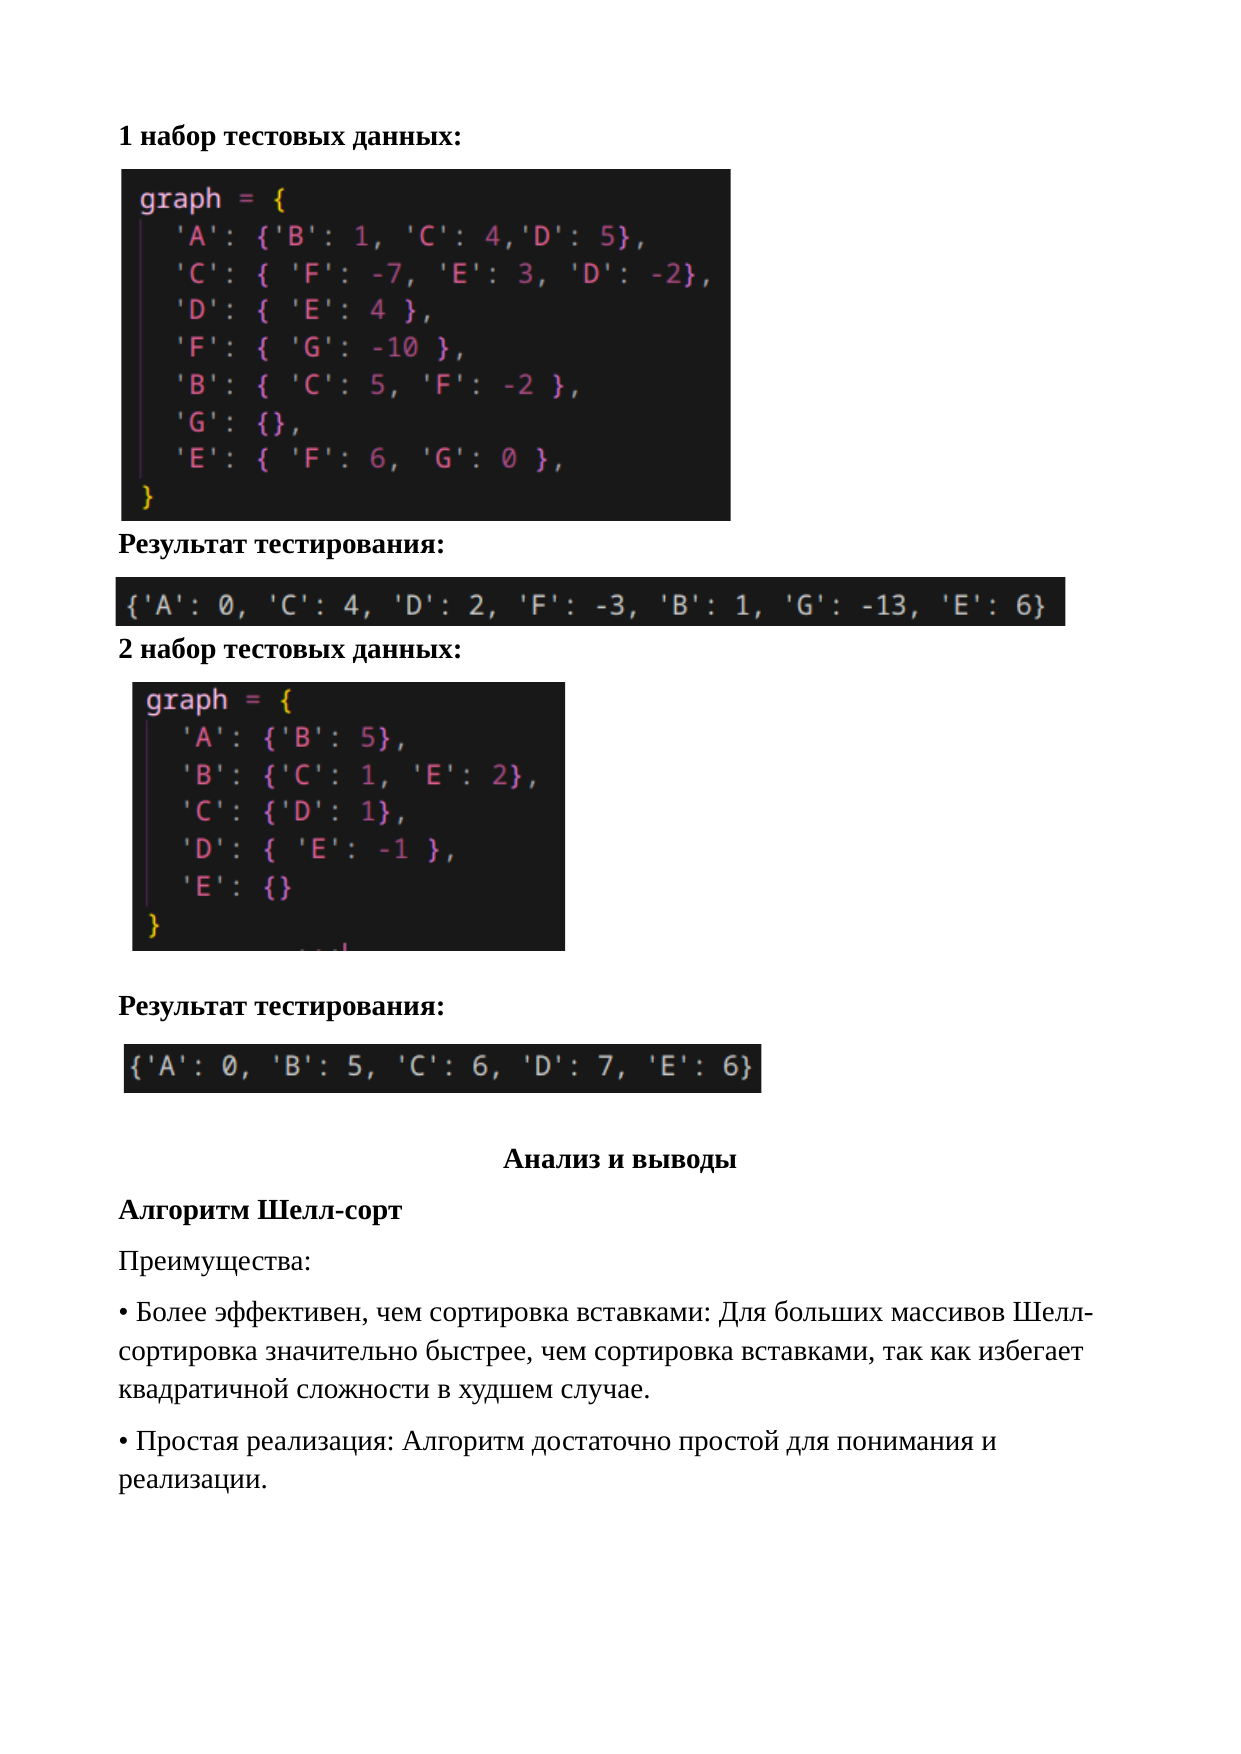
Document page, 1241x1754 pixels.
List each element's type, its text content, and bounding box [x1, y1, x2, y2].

picture [123, 1044, 762, 1093]
text 2 набор тестовых данных: [118, 577, 1122, 664]
text • Простая реализация: Алгоритм достаточно простой для понимания и реализации. [118, 1423, 1122, 1495]
text Результат тестирования: [118, 526, 1122, 560]
picture [115, 577, 1066, 626]
text Алгоритм Шелл-сорт [118, 1192, 1122, 1226]
text 1 набор тестовых данных: [118, 118, 1122, 152]
text • Более эффективен, чем сортировка вставками: Для больших массивов Шелл-сортировка значительно быстрее, чем сортировка вставками, так как избегает квадратичной сложности в худшем случае. [118, 1294, 1122, 1405]
text Результат тестирования: [118, 988, 1122, 1022]
text Преимущества: [118, 1243, 1122, 1277]
text Анализ и выводы [118, 1141, 1122, 1175]
picture [132, 682, 565, 951]
picture [121, 169, 731, 521]
